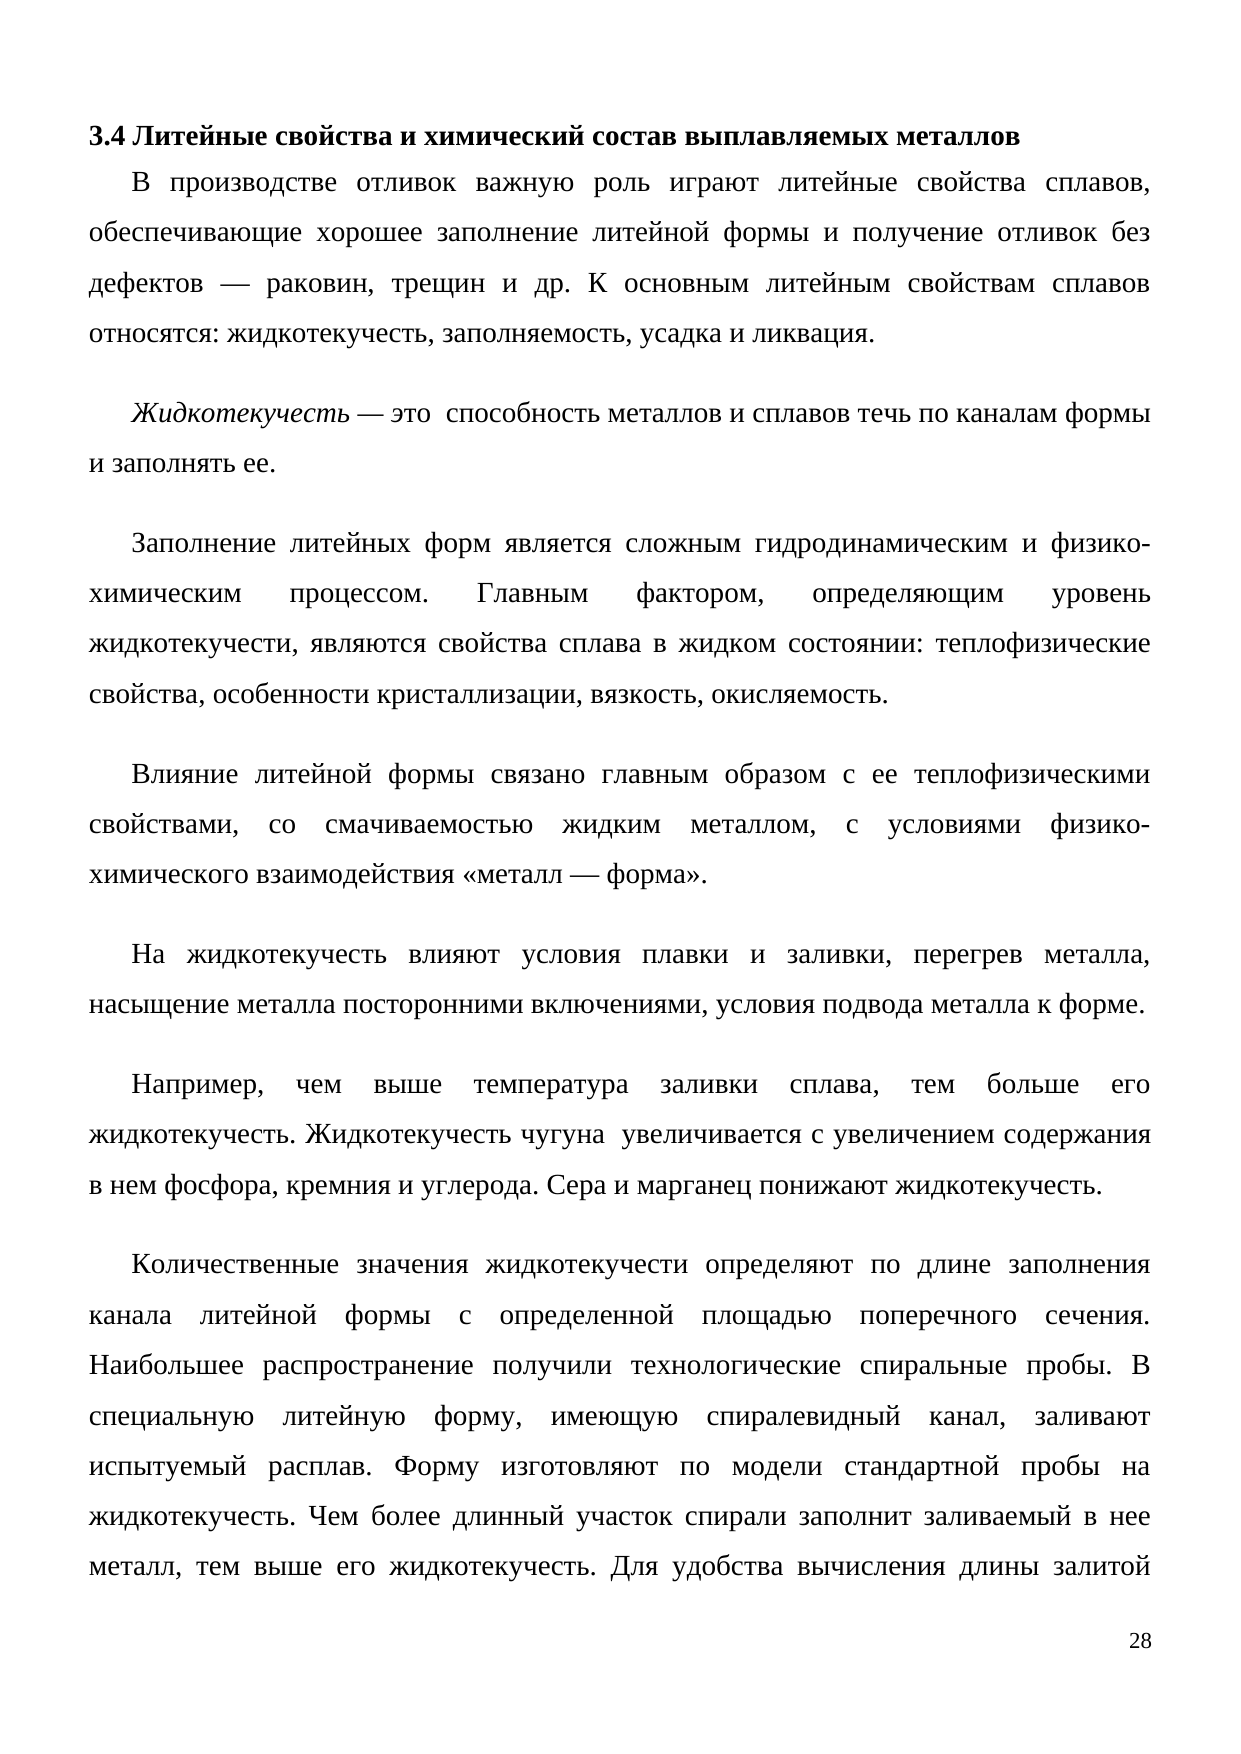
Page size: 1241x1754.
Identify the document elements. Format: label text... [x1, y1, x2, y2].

text Влияние литейной формы связано главным образом с ее теплофизическими свойствами, со смачиваемостью жидким металлом, с условиями физико-химического взаимодействия «металл — форма». [89, 756, 1152, 890]
text На жидкотекучесть влияют условия плавки и заливки, перегрев металла, насыщение металла посторонними включениями, условия подвода металла к форме. [89, 936, 1152, 1020]
text В производстве отливок важную роль играют литейные свойства сплавов, обеспечивающие хорошее заполнение литейной формы и получение отливок без дефектов — раковин, трещин и др. К основным литейным свойствам сплавов относятся: жидкотекучесть, заполняемость, усадка и ликвация. [89, 164, 1152, 349]
text Количественные значения жидкотекучести определяют по длине заполнения канала литейной формы с определенной площадью поперечного сечения. Наибольшее распространение получили технологические спиральные пробы. В специальную литейную форму, имеющую спиралевидный канал, заливают испытуемый расплав. Форму изготовляют по модели стандартной пробы на жидкотекучесть. Чем более длинный участок спирали заполнит заливаемый в нее металл, тем выше его жидкотекучесть. Для удобства вычисления длины залитой [89, 1247, 1152, 1582]
subtitle 3.4 Литейные свойства и химический состав выплавляемых металлов [89, 118, 1152, 152]
text Жидкотекучесть — это способность металлов и сплавов течь по каналам формы и заполнять ее. [89, 395, 1152, 479]
text Заполнение литейных форм является сложным гидродинамическим и физико-химическим процессом. Главным фактором, определяющим уровень жидкотекучести, являются свойства сплава в жидком состоянии: теплофизические свойства, особенности кристаллизации, вязкость, окисляемость. [89, 525, 1152, 709]
text Например, чем выше температура заливки сплава, тем больше его жидкотекучесть. Жидкотекучесть чугуна увеличивается с увеличением содержания в нем фосфора, кремния и углерода. Сера и марганец понижают жидкотекучесть. [89, 1066, 1152, 1200]
